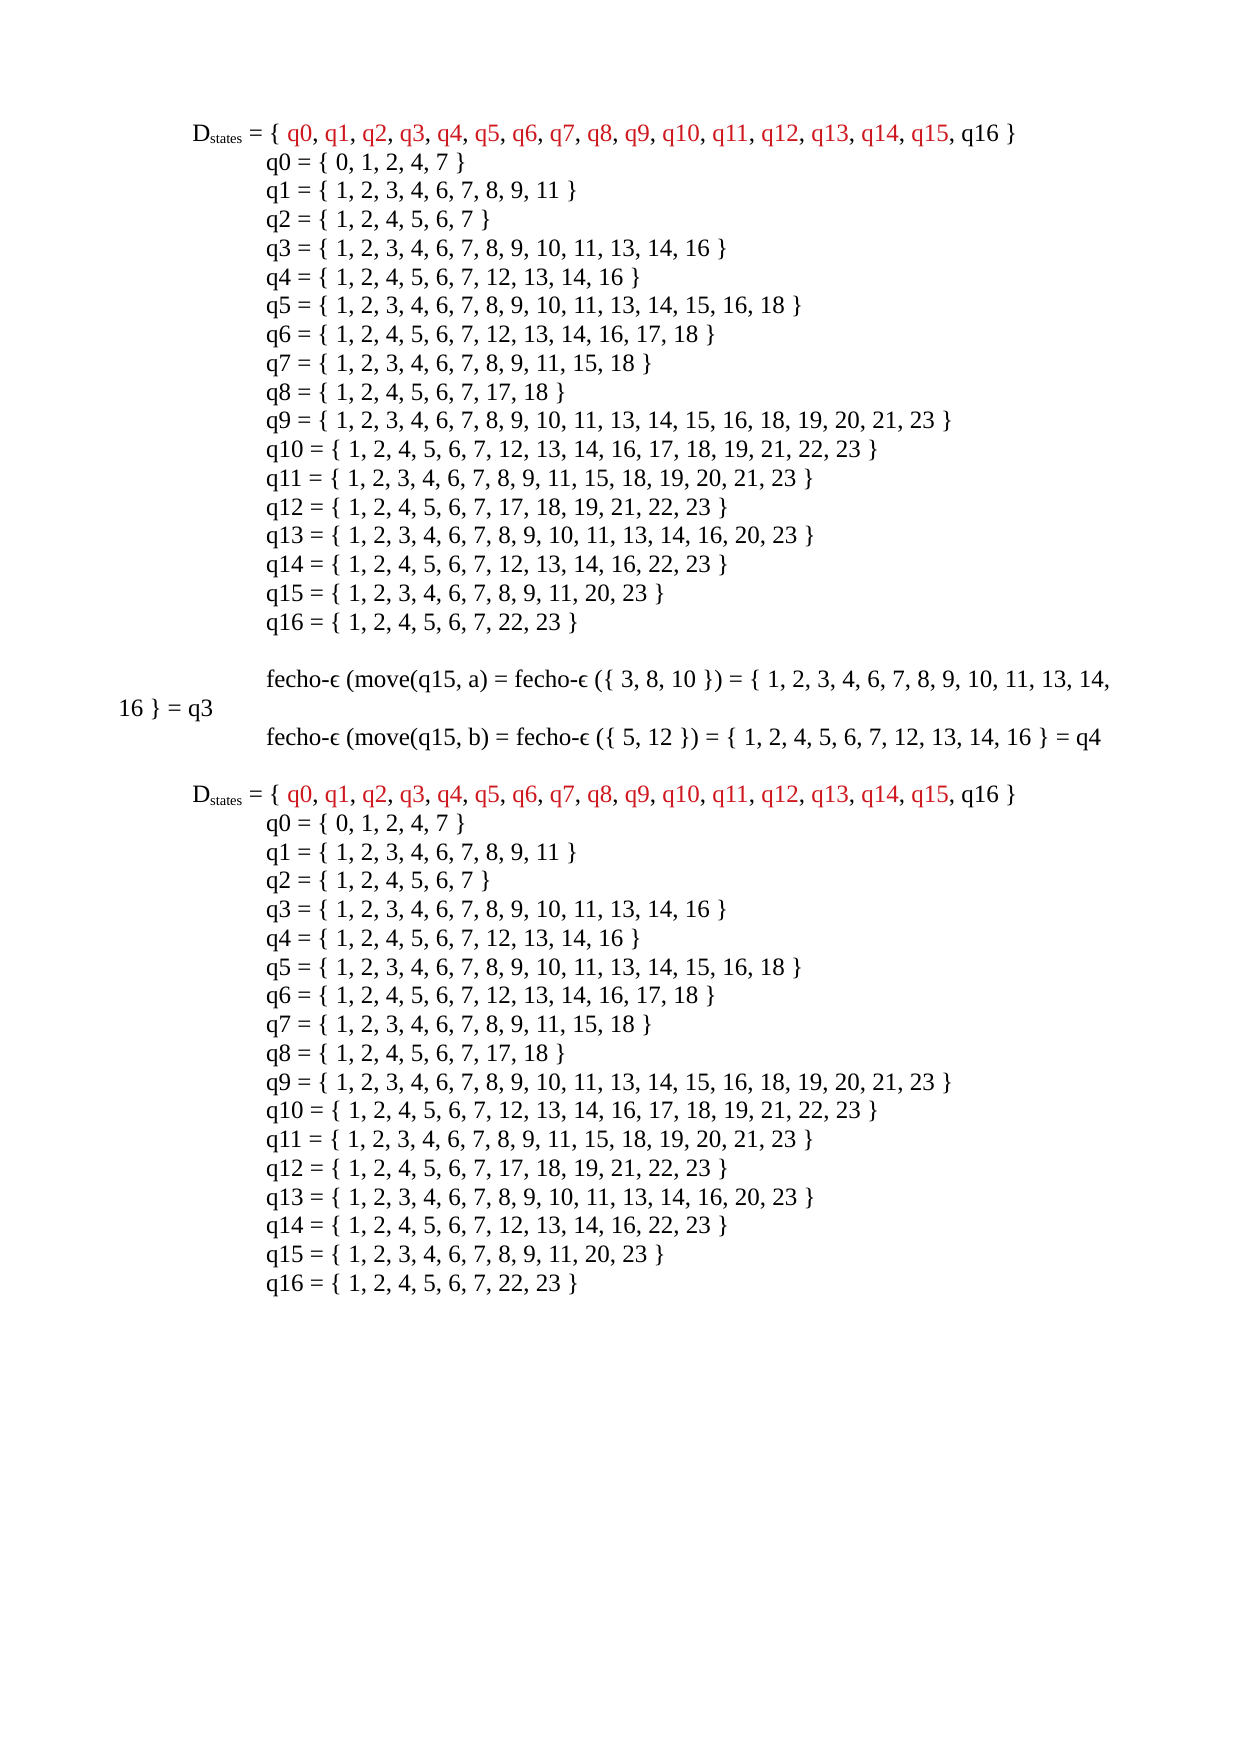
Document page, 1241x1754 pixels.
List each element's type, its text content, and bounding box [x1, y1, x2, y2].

text fecho-ϵ (move(q15, a) = fecho-ϵ ({ 3, 8, 10 }) = { 1, 2, 3, 4, 6, 7, 8, 9, 10, 11, 13, 14, 16 } = q3 [118, 664, 1122, 722]
text q3 = { 1, 2, 3, 4, 6, 7, 8, 9, 10, 11, 13, 14, 16 } [118, 233, 1122, 262]
text q5 = { 1, 2, 3, 4, 6, 7, 8, 9, 10, 11, 13, 14, 15, 16, 18 } [118, 952, 1122, 981]
text q6 = { 1, 2, 4, 5, 6, 7, 12, 13, 14, 16, 17, 18 } [118, 981, 1122, 1009]
text q7 = { 1, 2, 3, 4, 6, 7, 8, 9, 11, 15, 18 } [118, 348, 1122, 377]
text q1 = { 1, 2, 3, 4, 6, 7, 8, 9, 11 } [118, 176, 1122, 204]
text fecho-ϵ (move(q15, b) = fecho-ϵ ({ 5, 12 }) = { 1, 2, 4, 5, 6, 7, 12, 13, 14, 16 } = q4 [118, 722, 1122, 751]
text q3 = { 1, 2, 3, 4, 6, 7, 8, 9, 10, 11, 13, 14, 16 } [118, 894, 1122, 923]
text q13 = { 1, 2, 3, 4, 6, 7, 8, 9, 10, 11, 13, 14, 16, 20, 23 } [118, 521, 1122, 549]
text q14 = { 1, 2, 4, 5, 6, 7, 12, 13, 14, 16, 22, 23 } [118, 549, 1122, 578]
text q12 = { 1, 2, 4, 5, 6, 7, 17, 18, 19, 21, 22, 23 } [118, 492, 1122, 521]
text q11 = { 1, 2, 3, 4, 6, 7, 8, 9, 11, 15, 18, 19, 20, 21, 23 } [118, 463, 1122, 492]
text q9 = { 1, 2, 3, 4, 6, 7, 8, 9, 10, 11, 13, 14, 15, 16, 18, 19, 20, 21, 23 } [118, 1067, 1122, 1096]
text q12 = { 1, 2, 4, 5, 6, 7, 17, 18, 19, 21, 22, 23 } [118, 1153, 1122, 1182]
text q11 = { 1, 2, 3, 4, 6, 7, 8, 9, 11, 15, 18, 19, 20, 21, 23 } [118, 1124, 1122, 1153]
text q15 = { 1, 2, 3, 4, 6, 7, 8, 9, 11, 20, 23 } [118, 1239, 1122, 1268]
text q10 = { 1, 2, 4, 5, 6, 7, 12, 13, 14, 16, 17, 18, 19, 21, 22, 23 } [118, 1096, 1122, 1124]
text q2 = { 1, 2, 4, 5, 6, 7 } [118, 204, 1122, 233]
text q15 = { 1, 2, 3, 4, 6, 7, 8, 9, 11, 20, 23 } [118, 578, 1122, 607]
text Dstates = { q0, q1, q2, q3, q4, q5, q6, q7, q8, q9, q10, q11, q12, q13, q14, q15, q16 } [118, 779, 1122, 808]
text q2 = { 1, 2, 4, 5, 6, 7 } [118, 866, 1122, 894]
text Dstates = { q0, q1, q2, q3, q4, q5, q6, q7, q8, q9, q10, q11, q12, q13, q14, q15, q16 } [118, 118, 1122, 147]
text q8 = { 1, 2, 4, 5, 6, 7, 17, 18 } [118, 1038, 1122, 1067]
text q5 = { 1, 2, 3, 4, 6, 7, 8, 9, 10, 11, 13, 14, 15, 16, 18 } [118, 291, 1122, 319]
text q13 = { 1, 2, 3, 4, 6, 7, 8, 9, 10, 11, 13, 14, 16, 20, 23 } [118, 1182, 1122, 1211]
text q4 = { 1, 2, 4, 5, 6, 7, 12, 13, 14, 16 } [118, 923, 1122, 952]
text q1 = { 1, 2, 3, 4, 6, 7, 8, 9, 11 } [118, 837, 1122, 866]
text q10 = { 1, 2, 4, 5, 6, 7, 12, 13, 14, 16, 17, 18, 19, 21, 22, 23 } [118, 434, 1122, 463]
text q0 = { 0, 1, 2, 4, 7 } [118, 147, 1122, 176]
text q14 = { 1, 2, 4, 5, 6, 7, 12, 13, 14, 16, 22, 23 } [118, 1211, 1122, 1239]
text q16 = { 1, 2, 4, 5, 6, 7, 22, 23 } [118, 607, 1122, 636]
text q6 = { 1, 2, 4, 5, 6, 7, 12, 13, 14, 16, 17, 18 } [118, 319, 1122, 348]
text q16 = { 1, 2, 4, 5, 6, 7, 22, 23 } [118, 1268, 1122, 1297]
text q9 = { 1, 2, 3, 4, 6, 7, 8, 9, 10, 11, 13, 14, 15, 16, 18, 19, 20, 21, 23 } [118, 406, 1122, 434]
text q7 = { 1, 2, 3, 4, 6, 7, 8, 9, 11, 15, 18 } [118, 1009, 1122, 1038]
text q8 = { 1, 2, 4, 5, 6, 7, 17, 18 } [118, 377, 1122, 406]
text q4 = { 1, 2, 4, 5, 6, 7, 12, 13, 14, 16 } [118, 262, 1122, 291]
text q0 = { 0, 1, 2, 4, 7 } [118, 808, 1122, 837]
